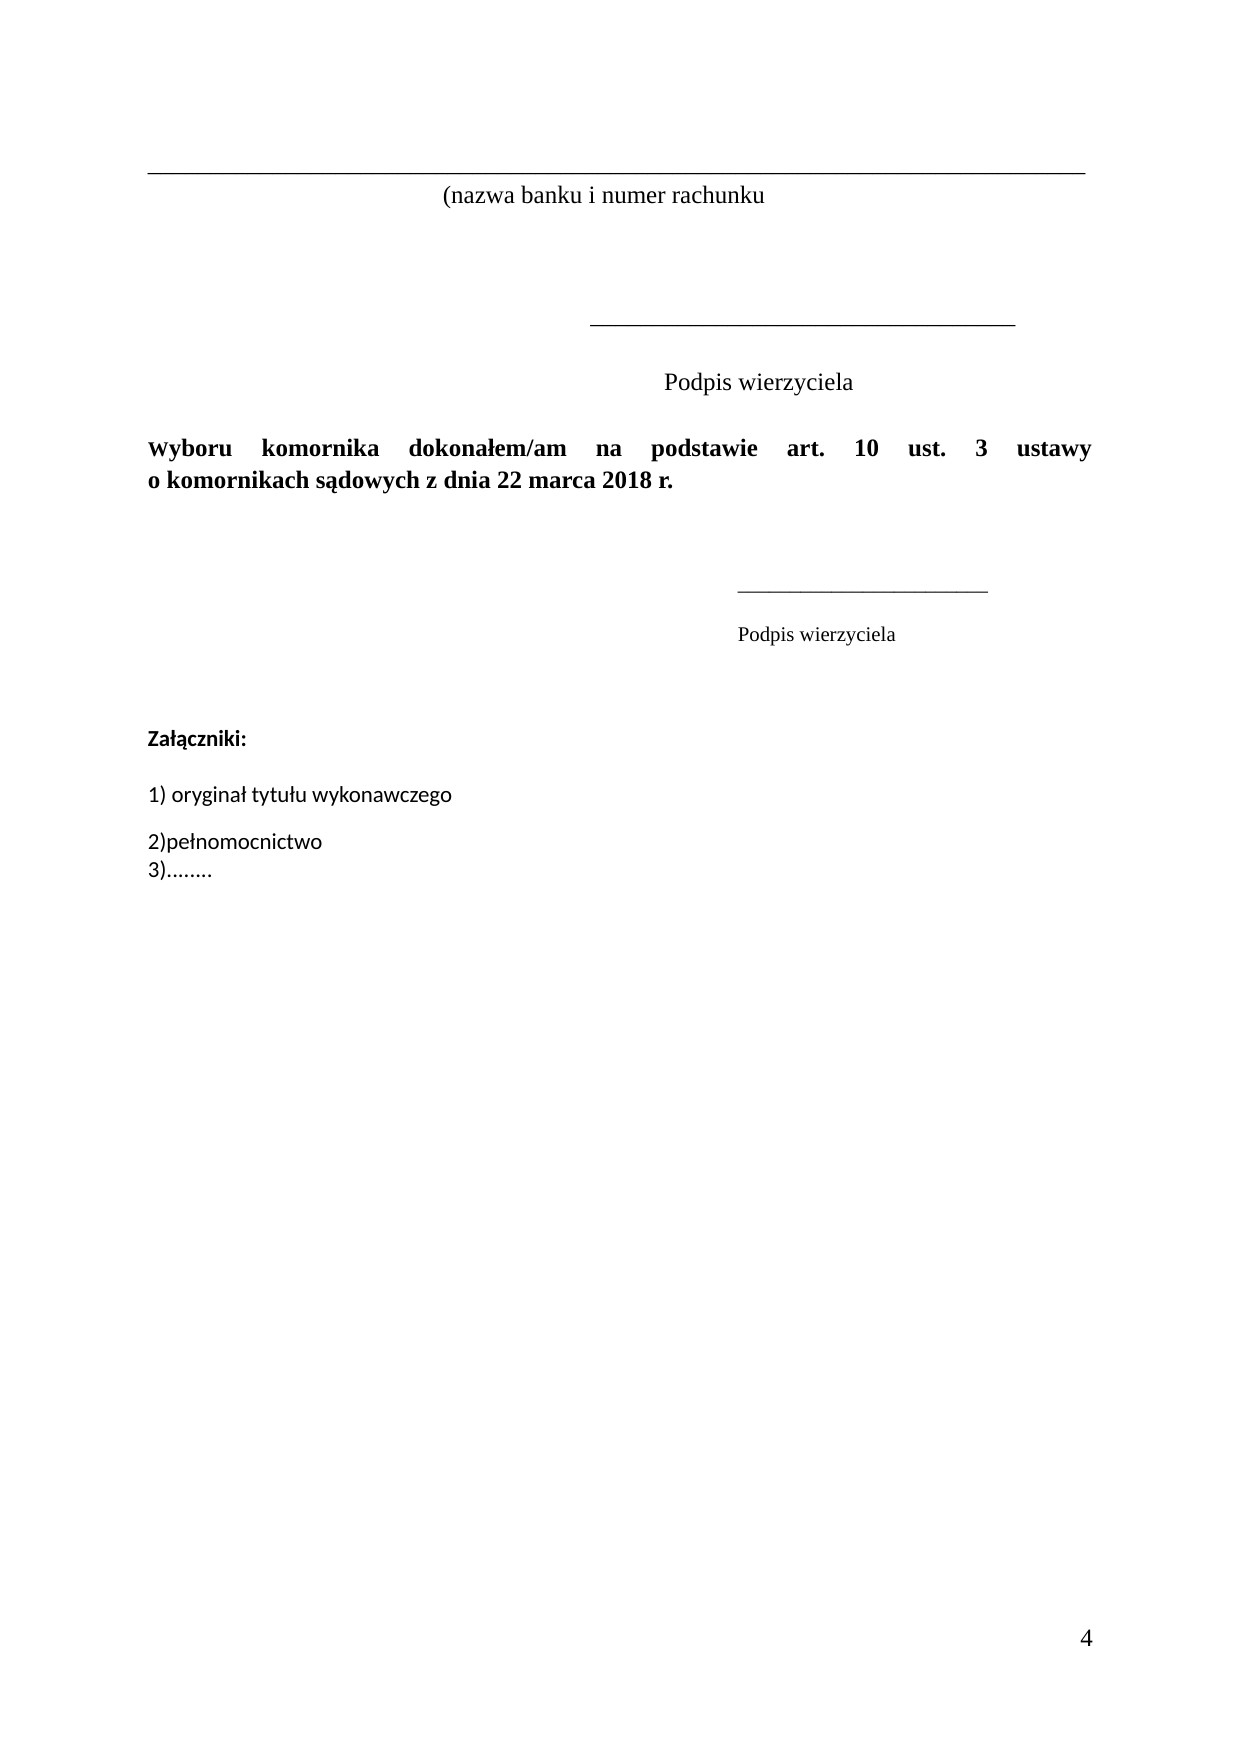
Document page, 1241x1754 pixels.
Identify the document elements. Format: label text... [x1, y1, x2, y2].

text Załączniki: [148, 724, 1093, 752]
list 2)pełnomocnictwo [148, 827, 1093, 856]
text ________________________ [664, 571, 1093, 594]
text Podpis wierzyciela [664, 333, 1093, 395]
text (nazwa banku i numer rachunku [369, 181, 1093, 209]
text Wyboru komornika dokonałem/am na podstawie art. 10 ust. 3 ustawy o komornikach sądowych z dnia 22 marca 2018 r. [148, 433, 1093, 494]
list 3)........ [148, 856, 1093, 883]
text ___________________________________________________________________________ [148, 148, 1093, 176]
text __________________________________ [590, 267, 1093, 329]
text Podpis wierzyciela [664, 622, 1093, 646]
text 1) oryginał tytułu wykonawczego [148, 780, 1093, 808]
